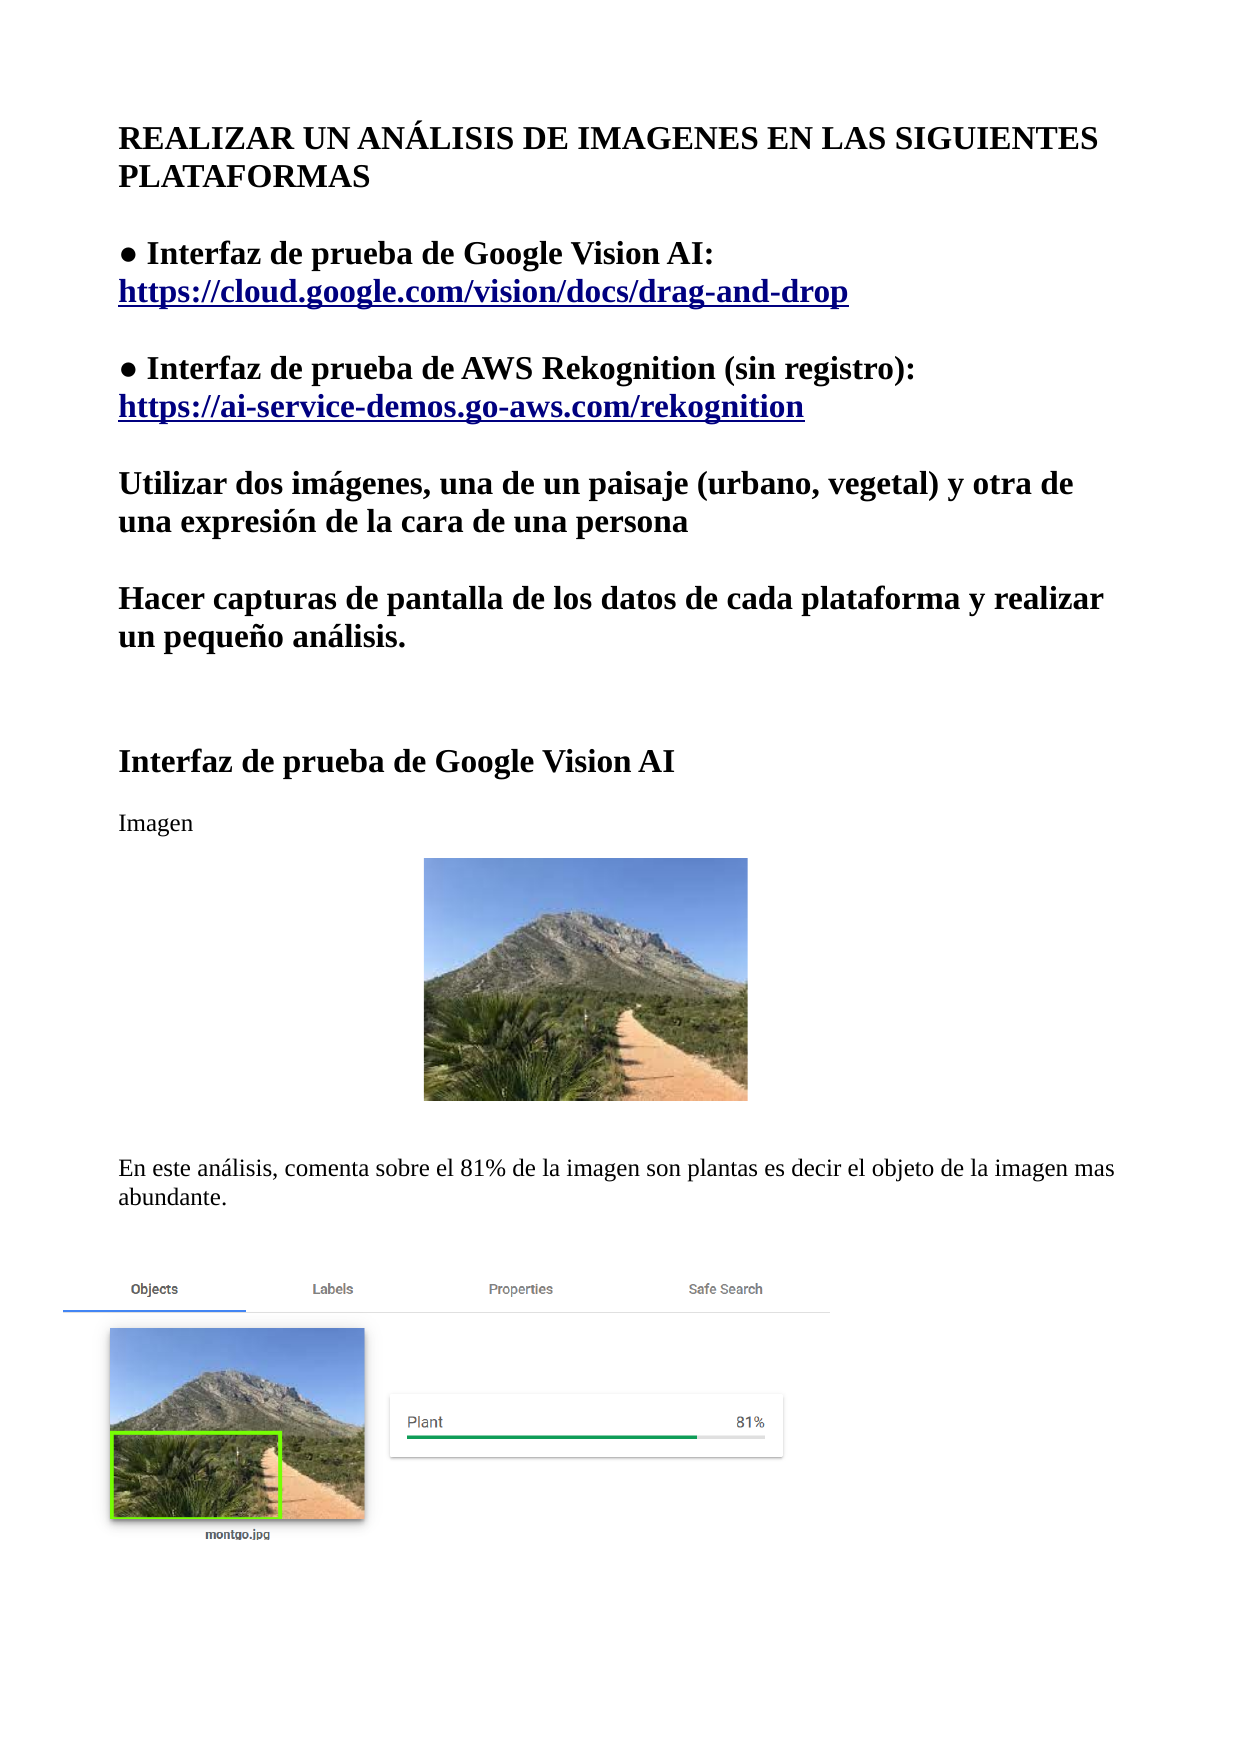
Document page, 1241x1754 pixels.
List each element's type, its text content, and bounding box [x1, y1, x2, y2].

text Interfaz de prueba de Google Vision AI [118, 741, 1122, 779]
text https://cloud.google.com/vision/docs/drag-and-drop [118, 271, 1122, 310]
picture [423, 858, 748, 1101]
text ● Interfaz de prueba de AWS Rekognition (sin registro): [118, 348, 1122, 386]
text ● Interfaz de prueba de Google Vision AI: [118, 233, 1122, 271]
picture [58, 1248, 870, 1540]
text https://ai-service-demos.go-aws.com/rekognition [118, 386, 1122, 425]
text En este análisis, comenta sobre el 81% de la imagen son plantas es decir el objeto de la imagen mas abundante. [118, 1153, 1122, 1211]
text Utilizar dos imágenes, una de un paisaje (urbano, vegetal) y otra de una expresión de la cara de una persona [118, 463, 1122, 540]
text Hacer capturas de pantalla de los datos de cada plataforma y realizar un pequeño análisis. [118, 578, 1122, 655]
text REALIZAR UN ANÁLISIS DE IMAGENES EN LAS SIGUIENTES PLATAFORMAS [118, 118, 1122, 195]
text Imagen [118, 808, 1122, 837]
